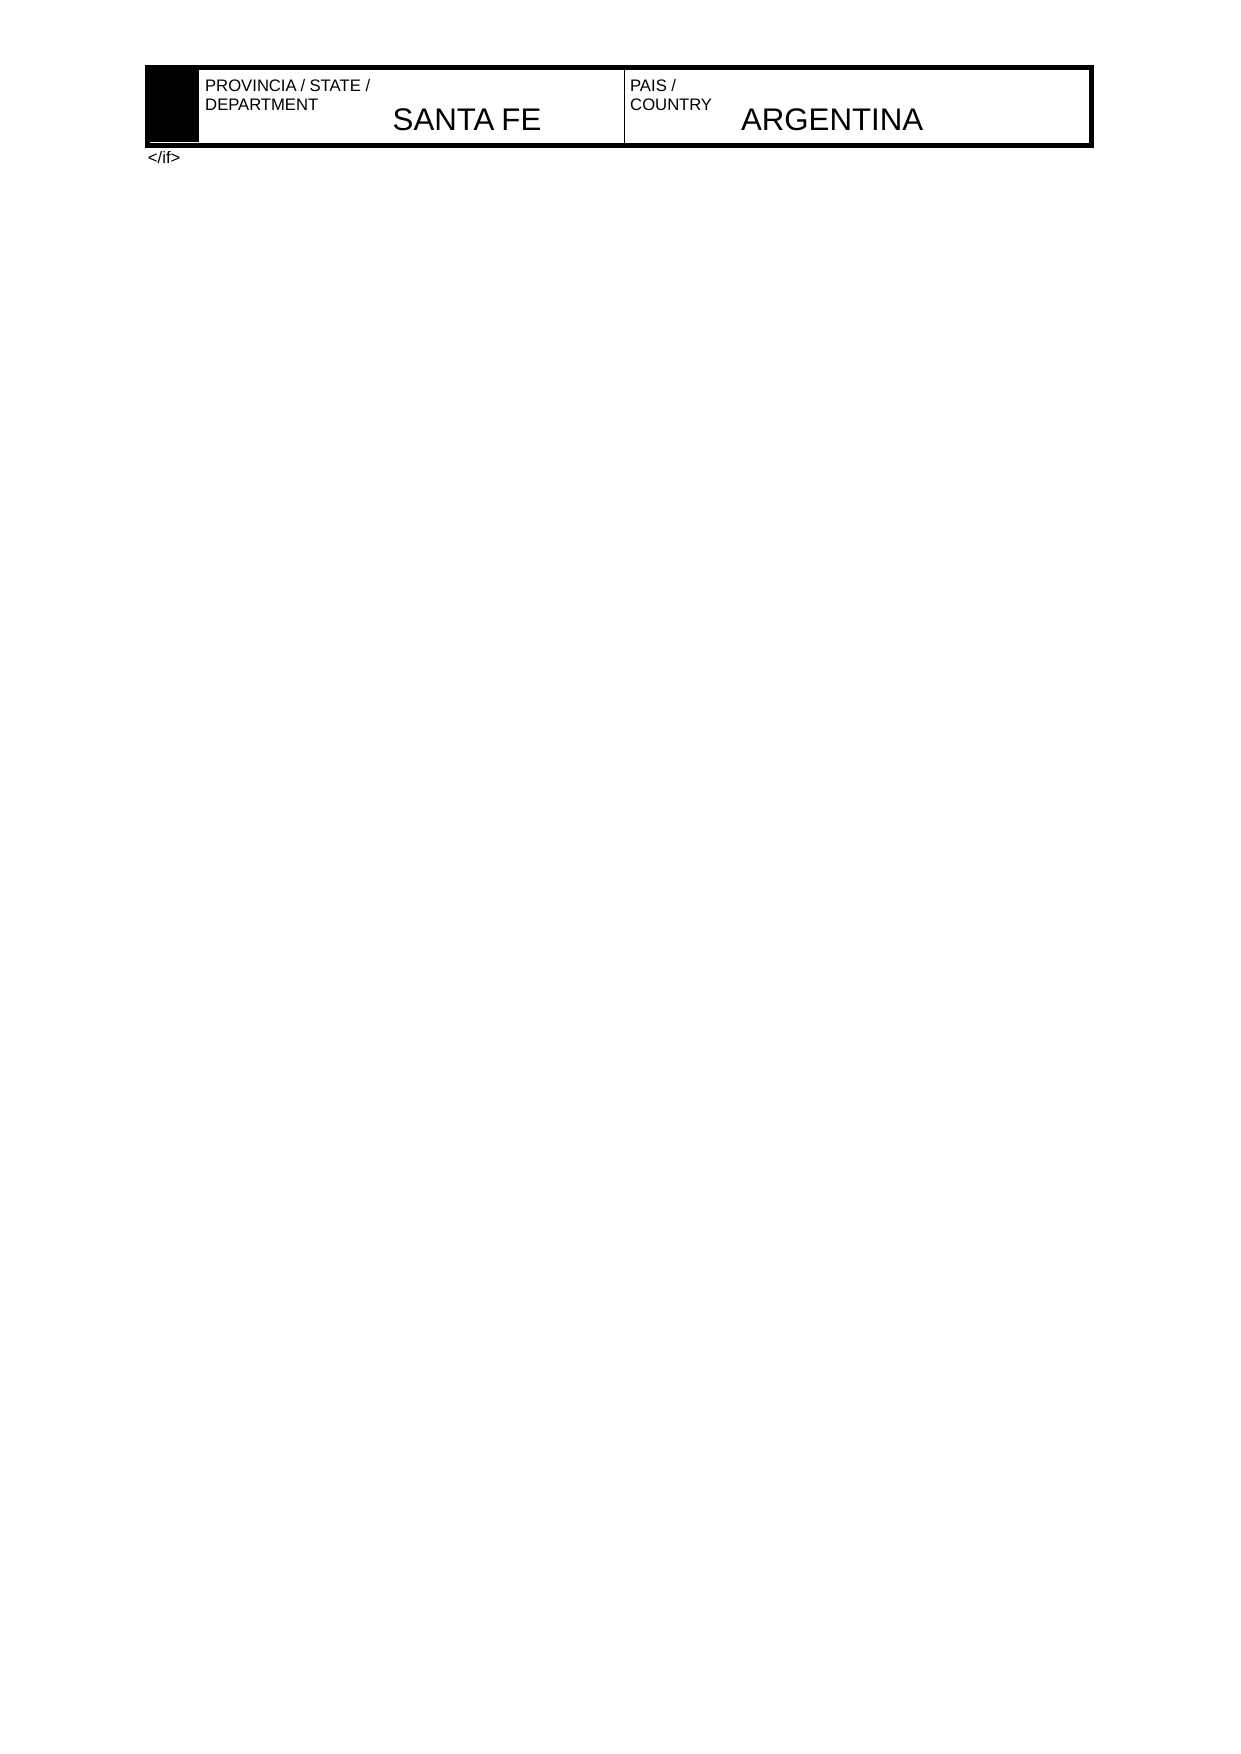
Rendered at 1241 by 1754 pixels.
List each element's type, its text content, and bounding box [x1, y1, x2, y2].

table_cell SANTA FE [387, 70, 624, 142]
table_cell ARGENTINA [735, 70, 1089, 142]
table_header [150, 70, 199, 142]
table_cell PROVINCIA / STATE / DEPARTMENT [199, 70, 387, 142]
text </if> [148, 148, 1093, 167]
table_cell PAIS / COUNTRY [625, 70, 735, 142]
